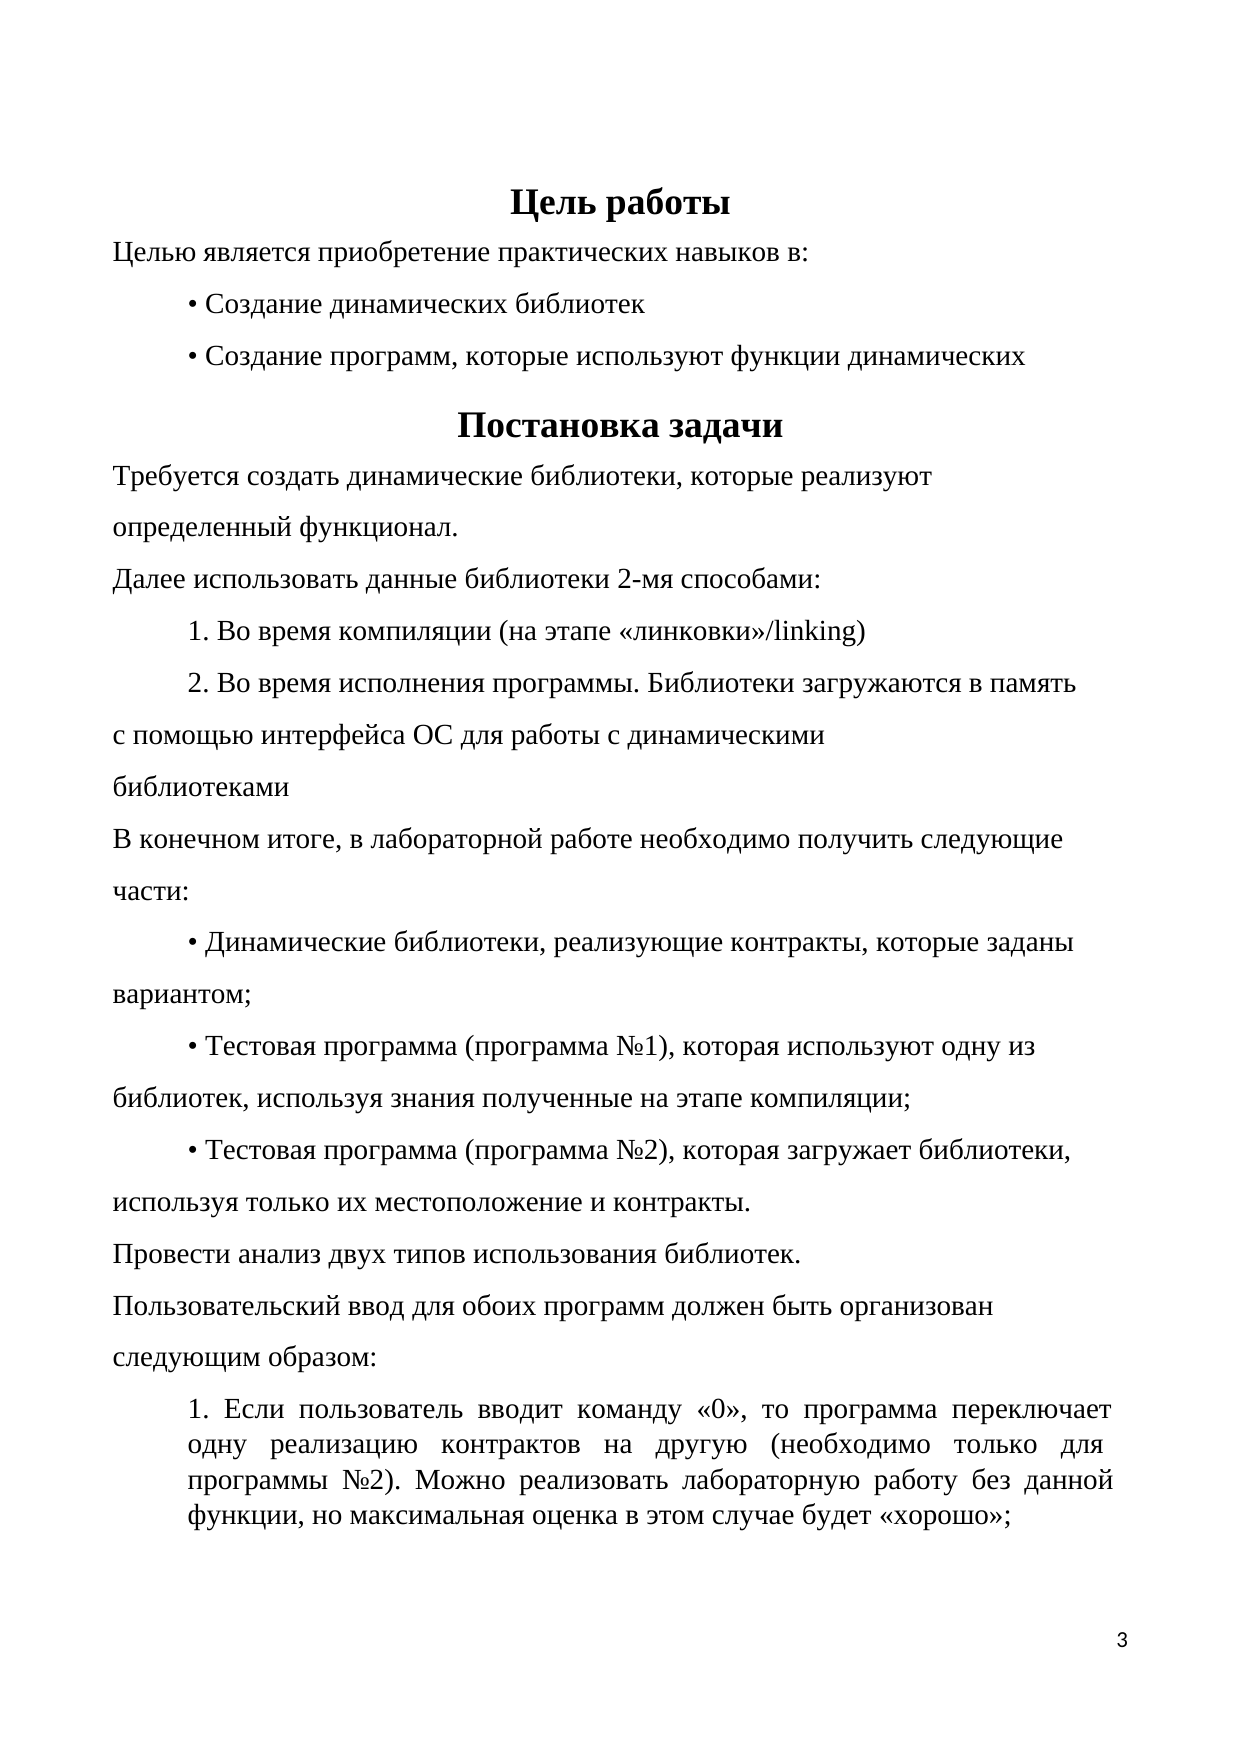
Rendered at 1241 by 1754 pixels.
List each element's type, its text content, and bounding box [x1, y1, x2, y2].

text с помощью интерфейса ОС для работы с динамическими [112, 717, 1128, 751]
text Целью является приобретение практических навыков в: [112, 234, 1128, 268]
text Требуется создать динамические библиотеки, которые реализуют [112, 458, 1128, 491]
text • Создание программ, которые используют функции динамических [112, 338, 1128, 372]
text • Тестовая программа (программа №2), которая загружает библиотеки, [112, 1132, 1128, 1166]
text определенный функционал. [112, 509, 1128, 543]
text В конечном итоге, в лабораторной работе необходимо получить следующие [112, 821, 1128, 854]
text 1. Во время компиляции (на этапе «линковки»/linking) [112, 613, 1128, 647]
text части: [112, 873, 1128, 906]
text следующим образом: [112, 1339, 1128, 1373]
text 1. Если пользователь вводит команду «0», то программа переключает одну реализацию контрактов на другую (необходимо только для программы №2). Можно реализовать лабораторную работу без данной функции, но максимальная оценка в этом случае будет «хорошо»; [112, 1391, 1128, 1531]
text • Динамические библиотеки, реализующие контракты, которые заданы [112, 924, 1128, 958]
text Пользовательский ввод для обоих программ должен быть организован [112, 1288, 1128, 1321]
text вариантом; [112, 976, 1128, 1010]
text Далее использовать данные библиотеки 2-мя способами: [112, 561, 1128, 595]
text • Создание динамических библиотек [112, 286, 1128, 320]
text используя только их местоположение и контракты. [112, 1184, 1128, 1217]
text 2. Во время исполнения программы. Библиотеки загружаются в память [112, 665, 1128, 699]
subtitle Постановка задачи [112, 403, 1128, 446]
text • Тестовая программа (программа №1), которая используют одну из [112, 1028, 1128, 1062]
subtitle Цель работы [112, 179, 1128, 223]
text библиотеками [112, 769, 1128, 802]
text библиотек, используя знания полученные на этапе компиляции; [112, 1080, 1128, 1114]
text Провести анализ двух типов использования библиотек. [112, 1236, 1128, 1269]
